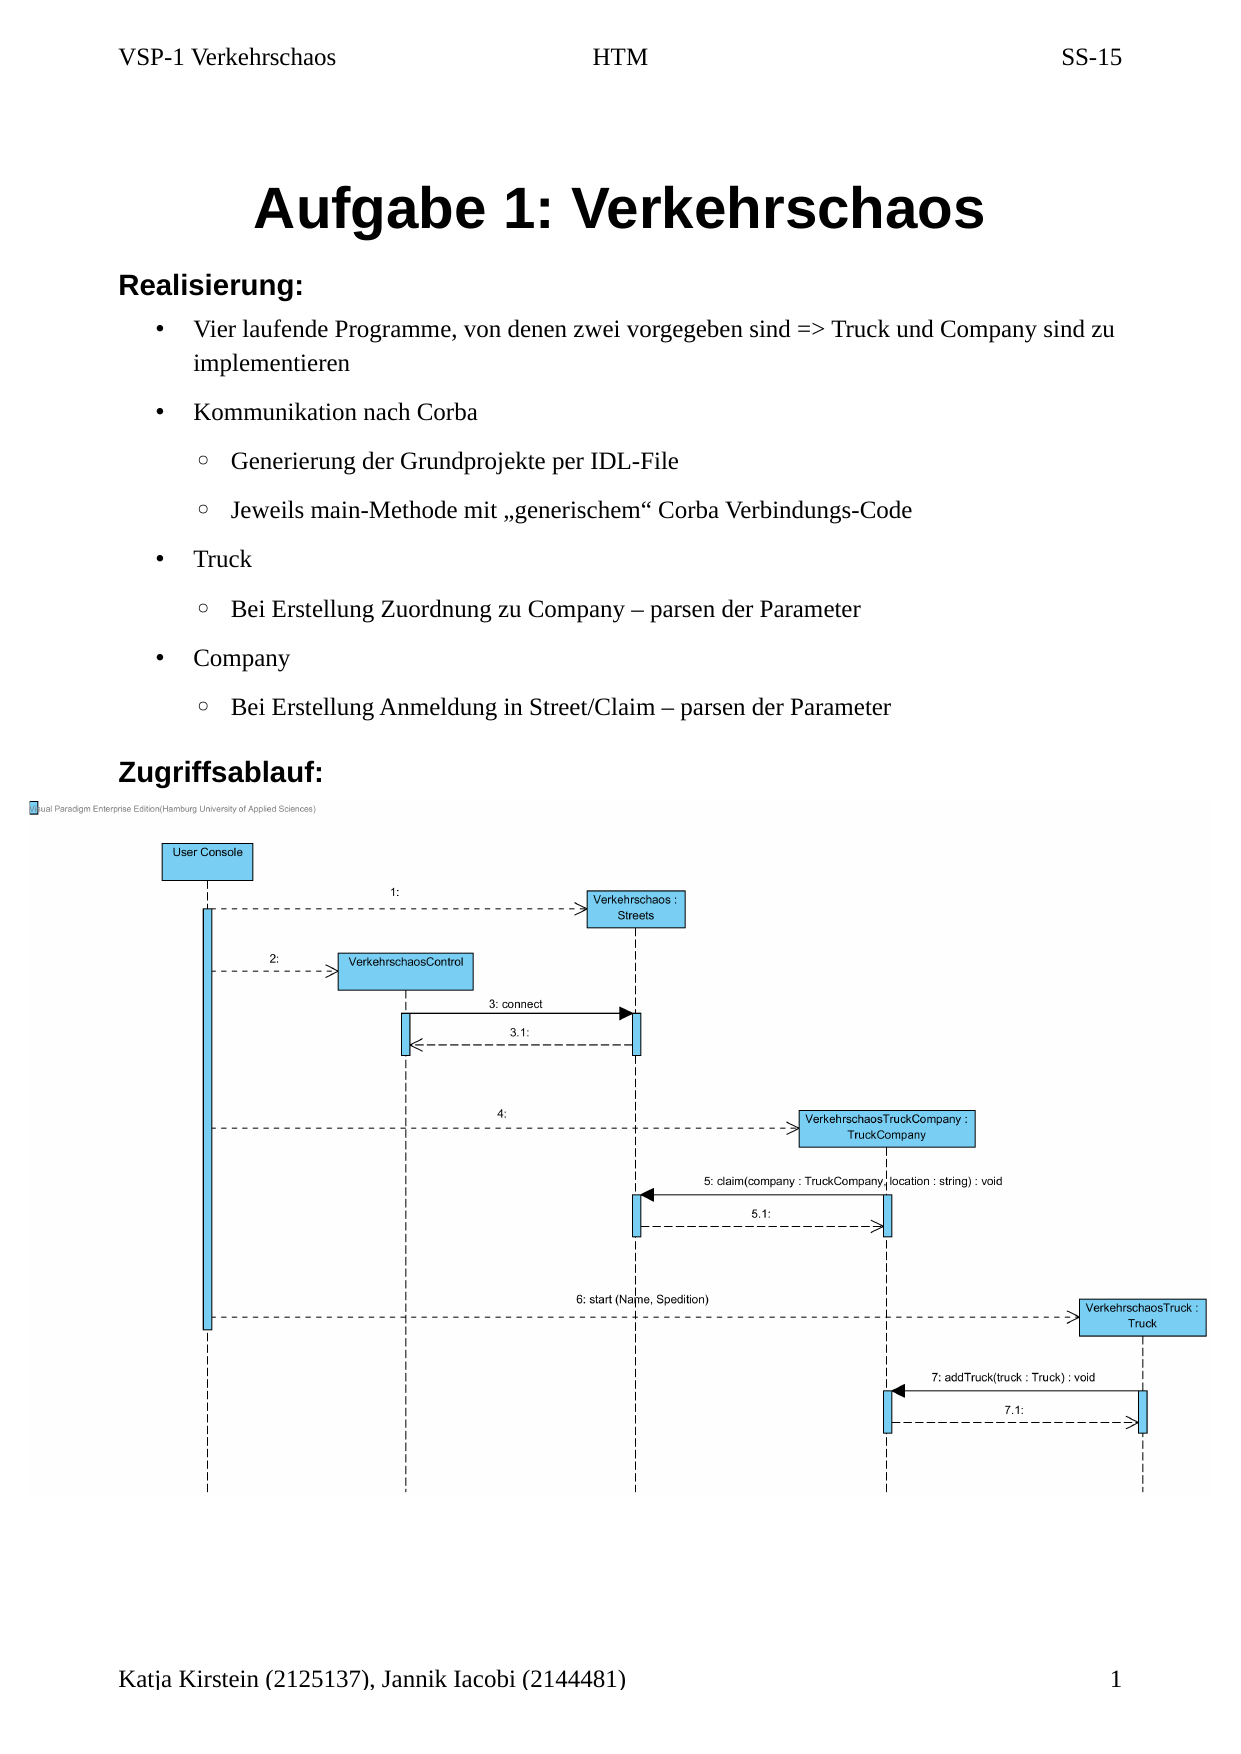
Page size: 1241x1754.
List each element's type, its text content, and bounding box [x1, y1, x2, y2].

picture [29, 801, 1211, 1496]
title Aufgabe 1: Verkehrschaos [118, 173, 1122, 241]
list Kommunikation nach Corba [156, 397, 1122, 426]
list Bei Erstellung Anmeldung in Street/Claim – parsen der Parameter [193, 692, 1122, 721]
subtitle Zugriffsablauf: [118, 755, 1122, 789]
list Truck [156, 544, 1122, 573]
subtitle Realisierung: [118, 268, 1122, 301]
list Generierung der Grundprojekte per IDL-File [193, 446, 1122, 475]
list Vier laufende Programme, von denen zwei vorgegeben sind => Truck und Company sind zu implementieren [156, 314, 1122, 377]
list Jeweils main-Methode mit „generischem“ Corba Verbindungs-Code [193, 496, 1122, 524]
list Bei Erstellung Zuordnung zu Company – parsen der Parameter [193, 594, 1122, 622]
list Company [156, 643, 1122, 671]
